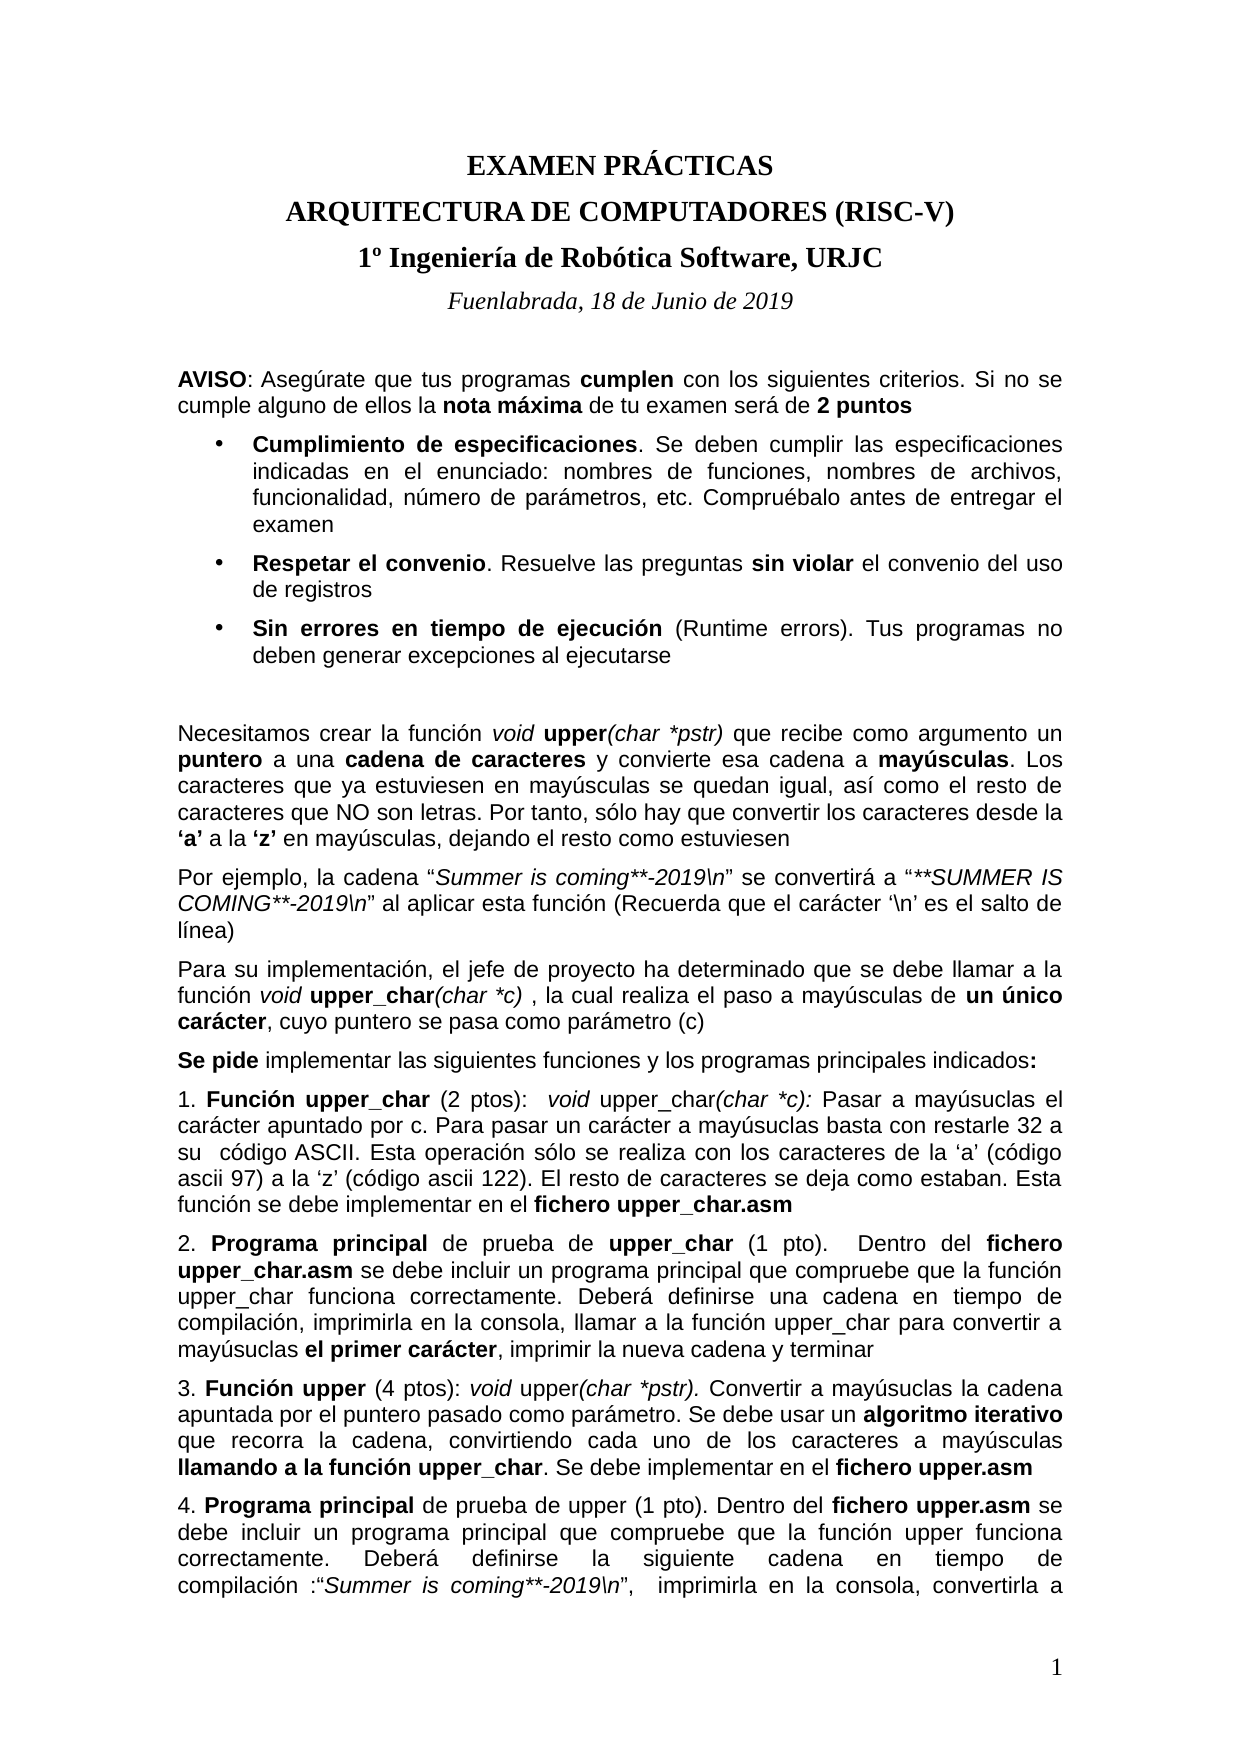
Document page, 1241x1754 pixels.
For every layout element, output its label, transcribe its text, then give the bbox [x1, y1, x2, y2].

text 3. Función upper (4 ptos): void upper(char *pstr). Convertir a mayúsuclas la cadena apuntada por el puntero pasado como parámetro. Se debe usar un algoritmo iterativo que recorra la cadena, convirtiendo cada uno de los caracteres a mayúsculas llamando a la función upper_char. Se debe implementar en el fichero upper.asm [177, 1374, 1063, 1480]
text AVISO: Asegúrate que tus programas cumplen con los siguientes criterios. Si no se cumple alguno de ellos la nota máxima de tu examen será de 2 puntos [177, 366, 1063, 418]
text 1. Función upper_char (2 ptos): void upper_char(char *c): Pasar a mayúsuclas el carácter apuntado por c. Para pasar un carácter a mayúsuclas basta con restarle 32 a su código ASCII. Esta operación sólo se realiza con los caracteres de la ‘a’ (código ascii 97) a la ‘z’ (código ascii 122). El resto de caracteres se deja como estaban. Esta función se debe implementar en el fichero upper_char.asm [177, 1086, 1063, 1218]
text Fuenlabrada, 18 de Junio de 2019 [177, 286, 1063, 314]
list Cumplimiento de especificaciones. Se deben cumplir las especificaciones indicadas en el enunciado: nombres de funciones, nombres de archivos, funcionalidad, número de parámetros, etc. Compruébalo antes de entregar el examen [215, 431, 1063, 537]
list Respetar el convenio. Resuelve las preguntas sin violar el convenio del uso de registros [215, 549, 1063, 603]
text Se pide implementar las siguientes funciones y los programas principales indicados: [177, 1047, 1063, 1073]
text 1º Ingeniería de Robótica Software, URJC [177, 240, 1063, 273]
text ARQUITECTURA DE COMPUTADORES (RISC-V) [177, 194, 1063, 227]
text 2. Programa principal de prueba de upper_char (1 pto). Dentro del fichero upper_char.asm se debe incluir un programa principal que compruebe que la función upper_char funciona correctamente. Deberá definirse una cadena en tiempo de compilación, imprimirla en la consola, llamar a la función upper_char para convertir a mayúsuclas el primer carácter, imprimir la nueva cadena y terminar [177, 1230, 1063, 1362]
text 4. Programa principal de prueba de upper (1 pto). Dentro del fichero upper.asm se debe incluir un programa principal que compruebe que la función upper funciona correctamente. Deberá definirse la siguiente cadena en tiempo de compilación :“Summer is coming**-2019\n”, imprimirla en la consola, convertirla a [177, 1492, 1063, 1598]
text Necesitamos crear la función void upper(char *pstr) que recibe como argumento un puntero a una cadena de caracteres y convierte esa cadena a mayúsculas. Los caracteres que ya estuviesen en mayúsculas se quedan igual, así como el resto de caracteres que NO son letras. Por tanto, sólo hay que convertir los caracteres desde la ‘a’ a la ‘z’ en mayúsculas, dejando el resto como estuviesen [177, 720, 1063, 852]
list Sin errores en tiempo de ejecución (Runtime errors). Tus programas no deben generar excepciones al ejecutarse [215, 615, 1063, 668]
text Para su implementación, el jefe de proyecto ha determinado que se debe llamar a la función void upper_char(char *c) , la cual realiza el paso a mayúsculas de un único carácter, cuyo puntero se pasa como parámetro (c) [177, 956, 1063, 1035]
text Por ejemplo, la cadena “Summer is coming**-2019\n” se convertirá a “**SUMMER IS COMING**-2019\n” al aplicar esta función (Recuerda que el carácter ‘\n’ es el salto de línea) [177, 864, 1063, 943]
text EXAMEN PRÁCTICAS [177, 148, 1063, 181]
